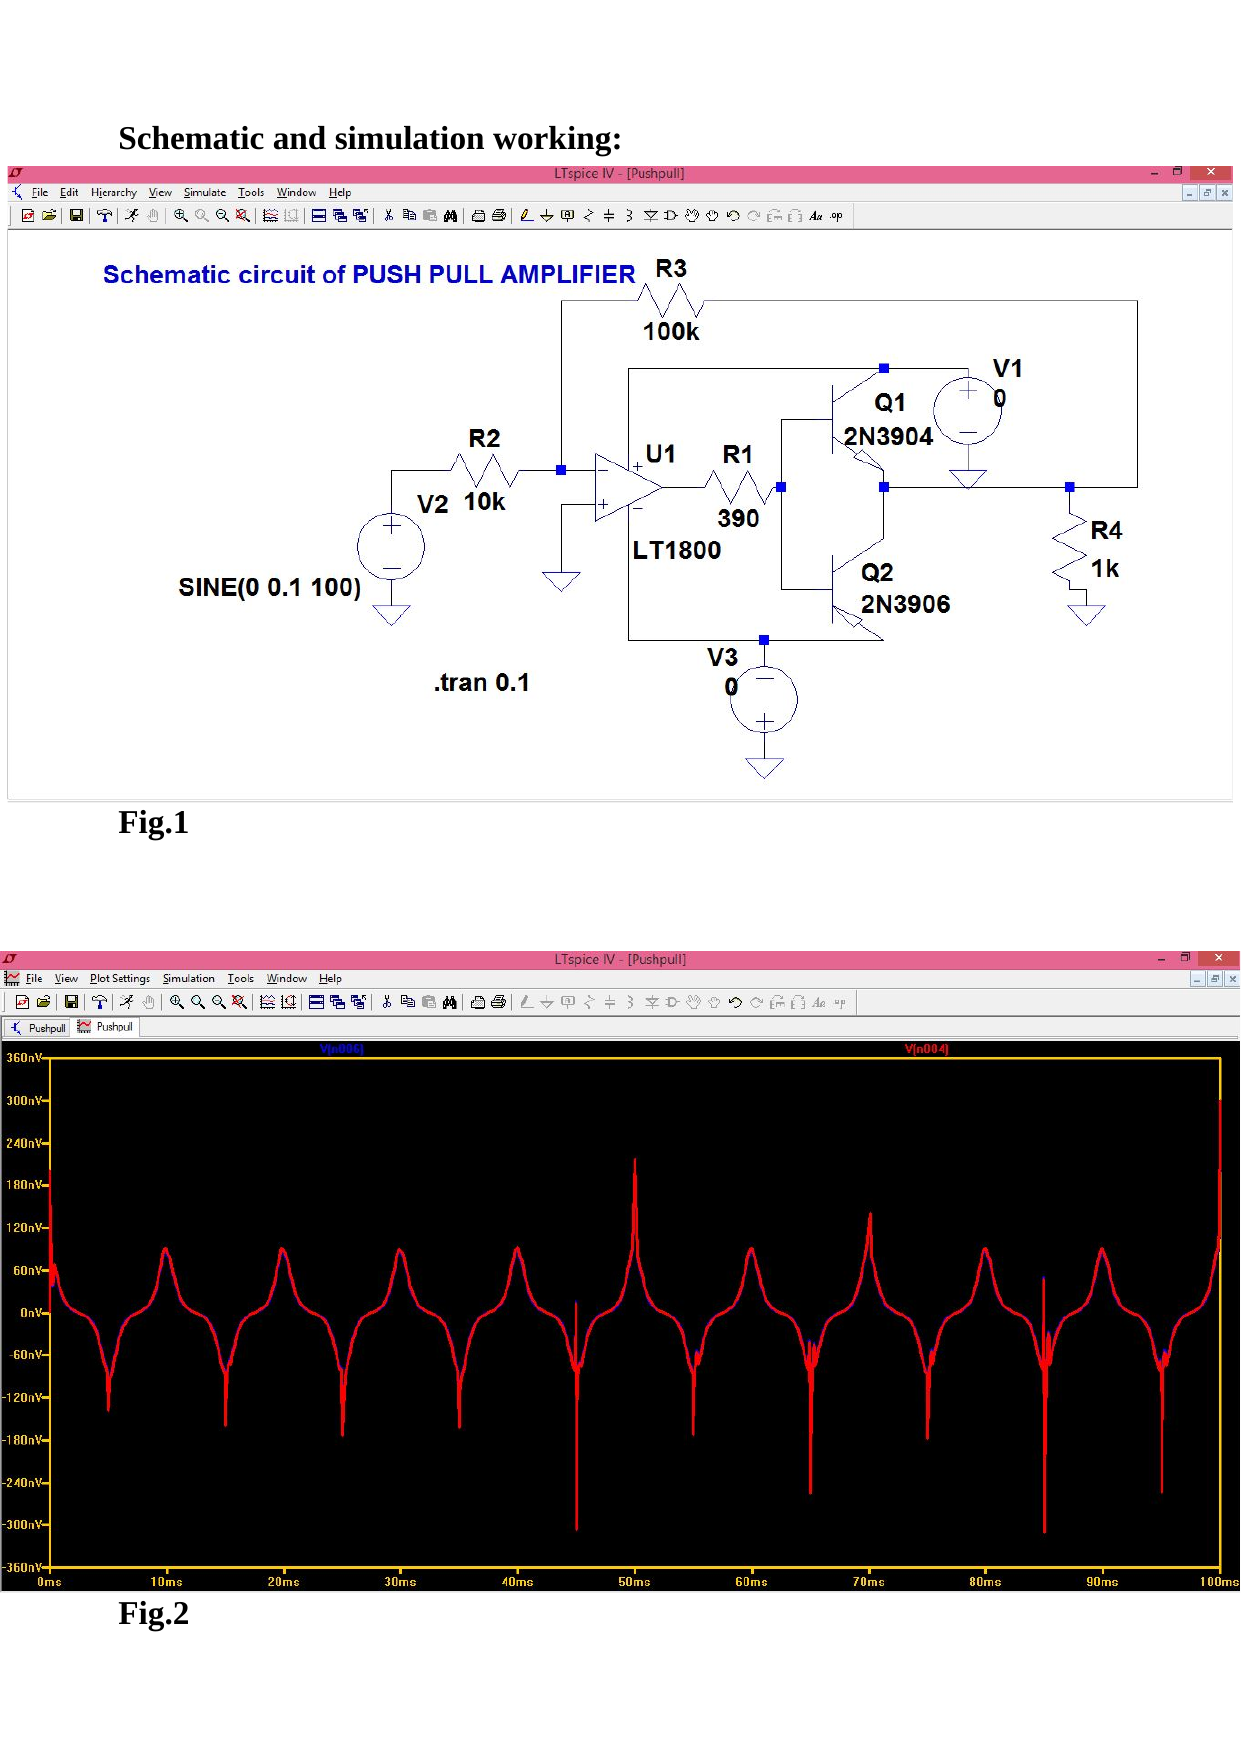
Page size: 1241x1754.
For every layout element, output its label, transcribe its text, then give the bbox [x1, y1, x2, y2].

picture [0, 951, 1241, 1593]
text Fig.1 [118, 803, 1122, 841]
text Schematic and simulation working: [118, 118, 1122, 156]
text Fig.2 [118, 1593, 1122, 1631]
picture [7, 166, 1233, 803]
text [118, 917, 1122, 951]
text [118, 156, 1122, 166]
